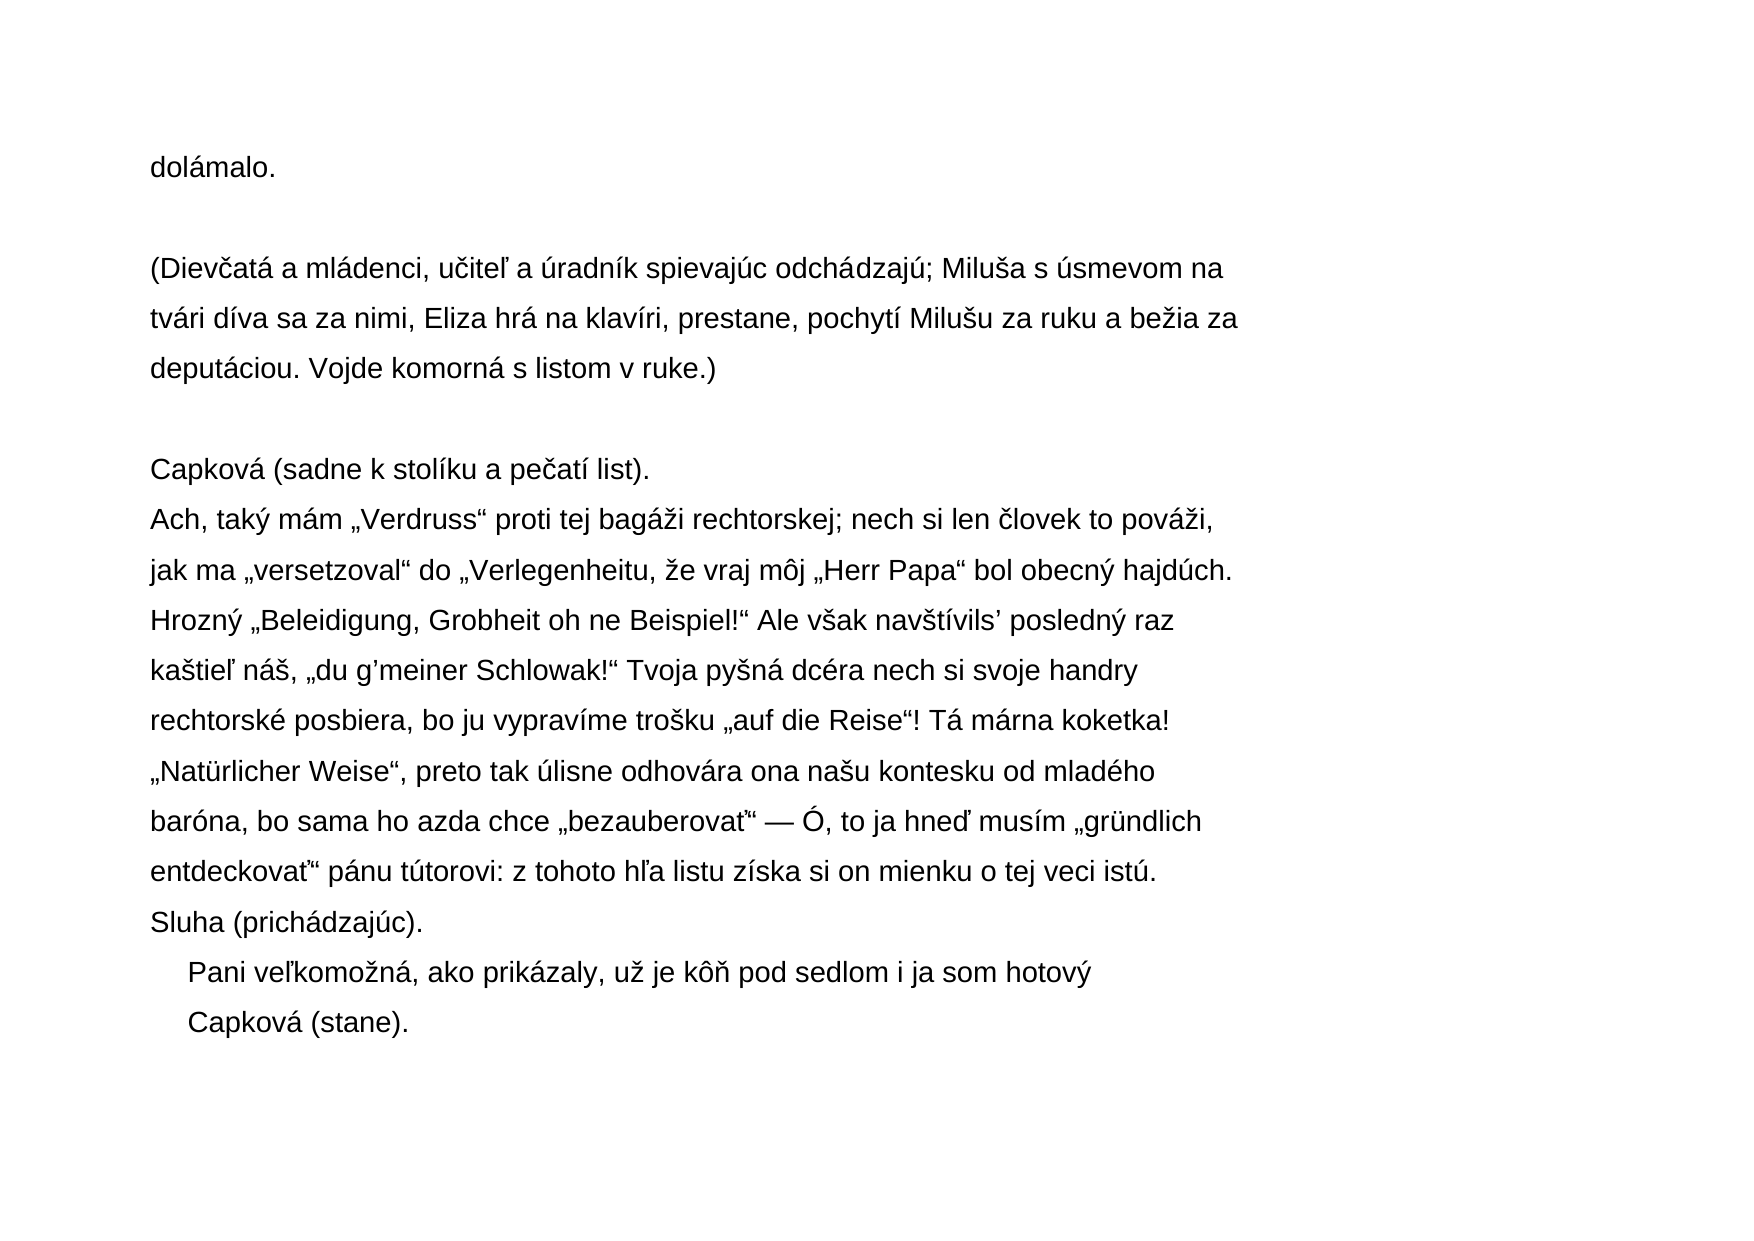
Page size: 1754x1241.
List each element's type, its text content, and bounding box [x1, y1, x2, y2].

text dolámalo. [150, 150, 1243, 183]
text Capková (sadne k stolíku a pečatí list). [150, 452, 1243, 485]
text Pani veľkomožná, ako prikázaly, už je kôň pod sedlom i ja som hotový [150, 955, 1243, 988]
text Capková (stane). [150, 1005, 1243, 1039]
text Sluha (prichádzajúc). [150, 905, 1243, 938]
text (Dievčatá a mládenci, učiteľ a úradník spievajúc odchá­dzajú; Miluša s úsmevom na tvári díva sa za nimi, Eliza hrá na klavíri, prestane, pochytí Milušu za ruku a bežia za deputáciou. Vojde komorná s listom v ruke.) [150, 251, 1243, 385]
text Ach, taký mám „Verdruss“ proti tej bagáži rechtorskej; nech si len človek to pováži, jak ma „versetzoval“ do „Verlegenheitu, že vraj môj „Herr Papa“ bol obecný hajdúch. Hrozný „Beleidigung, Grobheit oh ne Beispiel!“ Ale však navštívils’ posledný raz kaštieľ náš, „du g’meiner Schlowak!“ Tvoja pyšná dcéra nech si svoje handry rechtorské posbiera, bo ju vypravíme trošku „auf die Reise“! Tá márna koketka! „Natürlicher Weise“, preto tak úlisne odhovára ona našu kontesku od mladého baróna, bo sama ho azda chce „bezauberovať“ — Ó, to ja hneď musím „gründlich entdeckovať“ pánu tútorovi: z tohoto hľa listu získa si on mienku o tej veci istú. [150, 502, 1243, 888]
